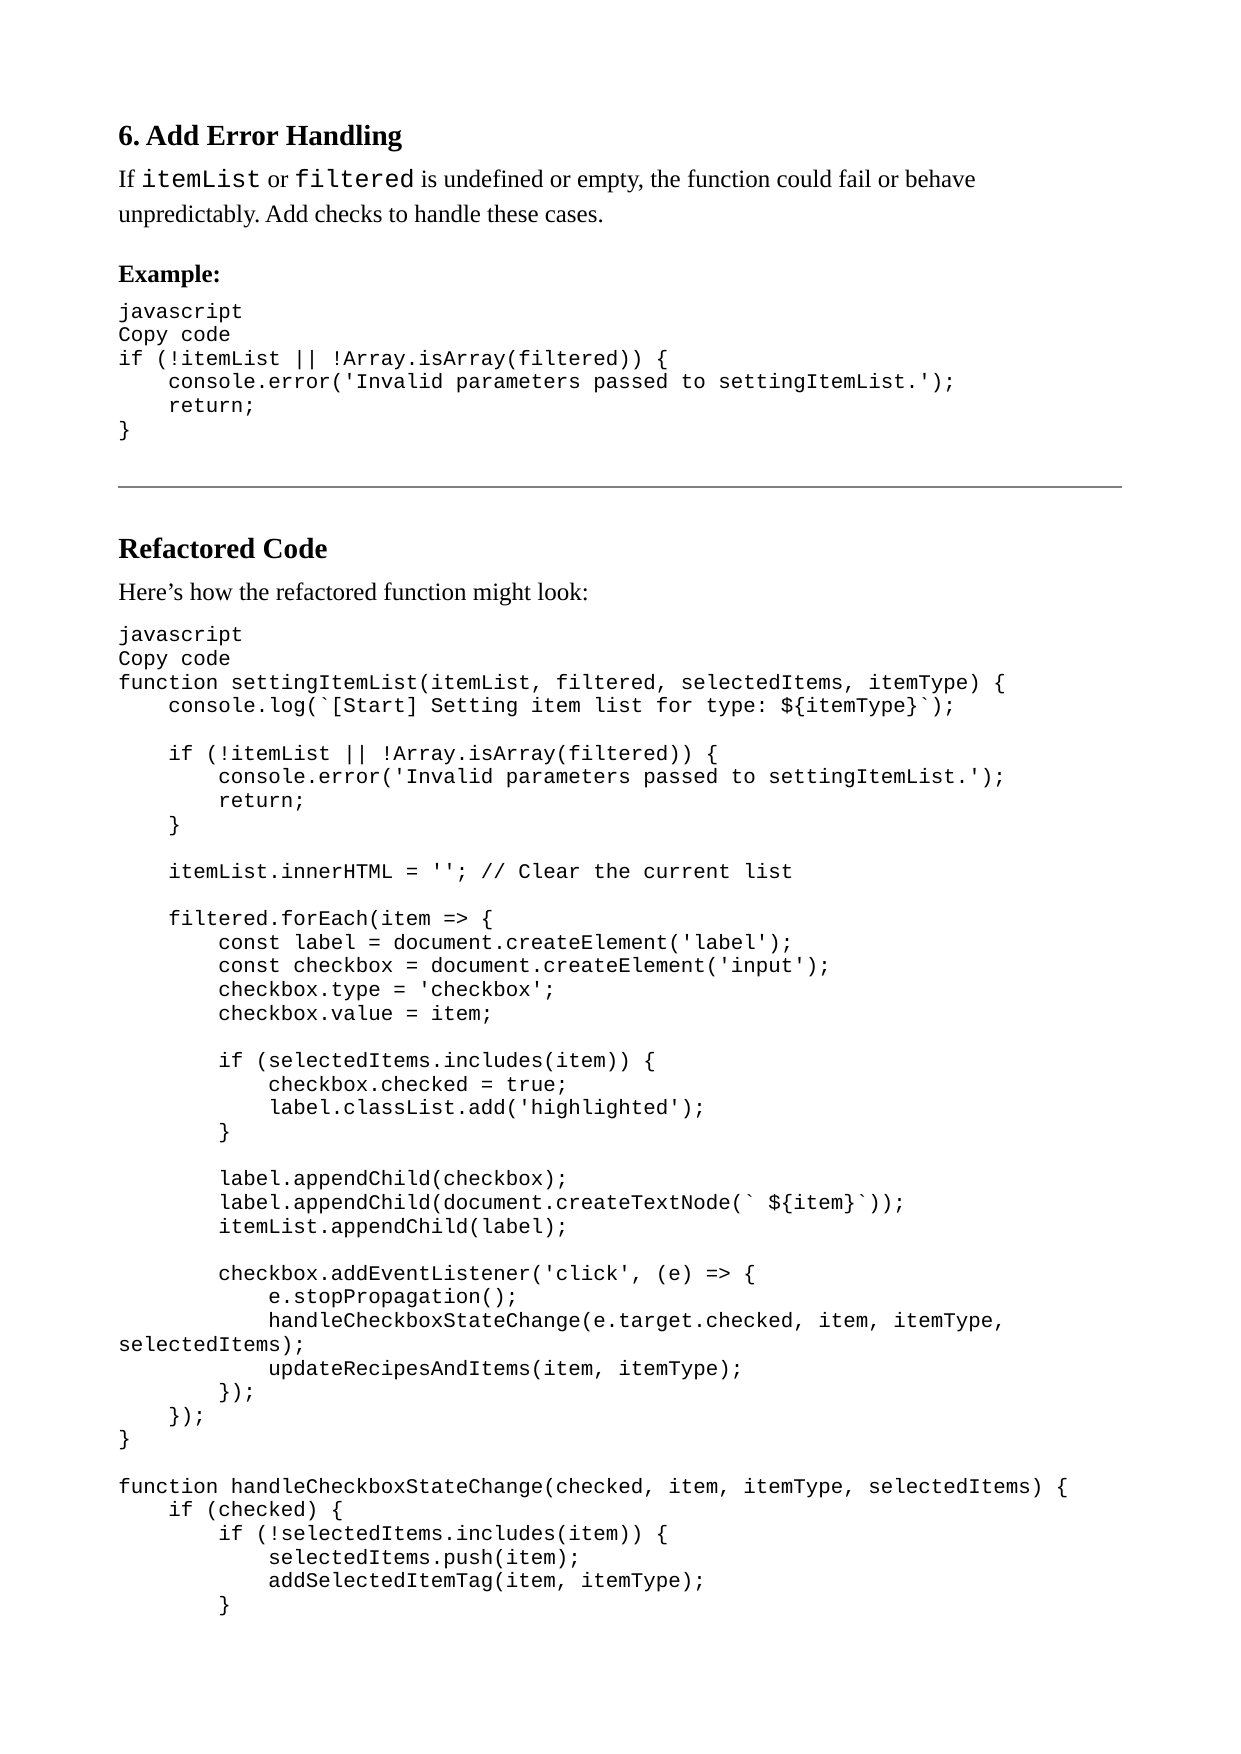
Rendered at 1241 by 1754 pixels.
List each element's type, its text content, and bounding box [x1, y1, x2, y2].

text checkbox.value = item; [118, 1003, 1122, 1026]
text label.classList.add('highlighted'); [118, 1097, 1122, 1121]
text updateRecipesAndItems(item, itemType); [118, 1357, 1122, 1381]
text selectedItems.push(item); [118, 1547, 1122, 1570]
subtitle Refactored Code [118, 531, 1122, 564]
text itemList.appendChild(label); [118, 1216, 1122, 1239]
text }); [118, 1381, 1122, 1405]
text function handleCheckboxStateChange(checked, item, itemType, selectedItems) { [118, 1476, 1122, 1499]
text javascript [118, 624, 1122, 648]
text label.appendChild(checkbox); [118, 1168, 1122, 1192]
text Here’s how the refactored function might look: [118, 577, 1122, 606]
text addSelectedItemTag(item, itemType); [118, 1570, 1122, 1594]
text }); [118, 1405, 1122, 1428]
text console.log(`[Start] Setting item list for type: ${itemType}`); [118, 695, 1122, 719]
text function settingItemList(itemList, filtered, selectedItems, itemType) { [118, 672, 1122, 695]
text checkbox.addEventListener('click', (e) => { [118, 1263, 1122, 1287]
subtitle 6. Add Error Handling [118, 118, 1122, 152]
text filtered.forEach(item => { [118, 908, 1122, 932]
text } [118, 419, 1122, 442]
text console.error('Invalid parameters passed to settingItemList.'); [118, 766, 1122, 790]
text If itemList or filtered is undefined or empty, the function could fail or behave unpredictably. Add checks to handle these cases. [118, 164, 1122, 228]
text handleCheckboxStateChange(e.target.checked, item, itemType, selectedItems); [118, 1310, 1122, 1357]
text checkbox.checked = true; [118, 1074, 1122, 1097]
text e.stopPropagation(); [118, 1287, 1122, 1310]
text const label = document.createElement('label'); [118, 932, 1122, 956]
text if (!itemList || !Array.isArray(filtered)) { [118, 348, 1122, 372]
text javascript [118, 301, 1122, 324]
text Copy code [118, 648, 1122, 672]
text Copy code [118, 324, 1122, 348]
text checkbox.type = 'checkbox'; [118, 979, 1122, 1003]
text itemList.innerHTML = ''; // Clear the current list [118, 861, 1122, 884]
text if (checked) { [118, 1499, 1122, 1523]
text const checkbox = document.createElement('input'); [118, 956, 1122, 979]
text if (!itemList || !Array.isArray(filtered)) { [118, 743, 1122, 766]
text return; [118, 790, 1122, 814]
text } [118, 1594, 1122, 1618]
text if (selectedItems.includes(item)) { [118, 1050, 1122, 1074]
text return; [118, 395, 1122, 419]
text } [118, 1428, 1122, 1452]
text if (!selectedItems.includes(item)) { [118, 1523, 1122, 1547]
text console.error('Invalid parameters passed to settingItemList.'); [118, 372, 1122, 395]
subtitle Example: [118, 259, 1122, 288]
text label.appendChild(document.createTextNode(` ${item}`)); [118, 1192, 1122, 1216]
text } [118, 1121, 1122, 1145]
text } [118, 814, 1122, 837]
